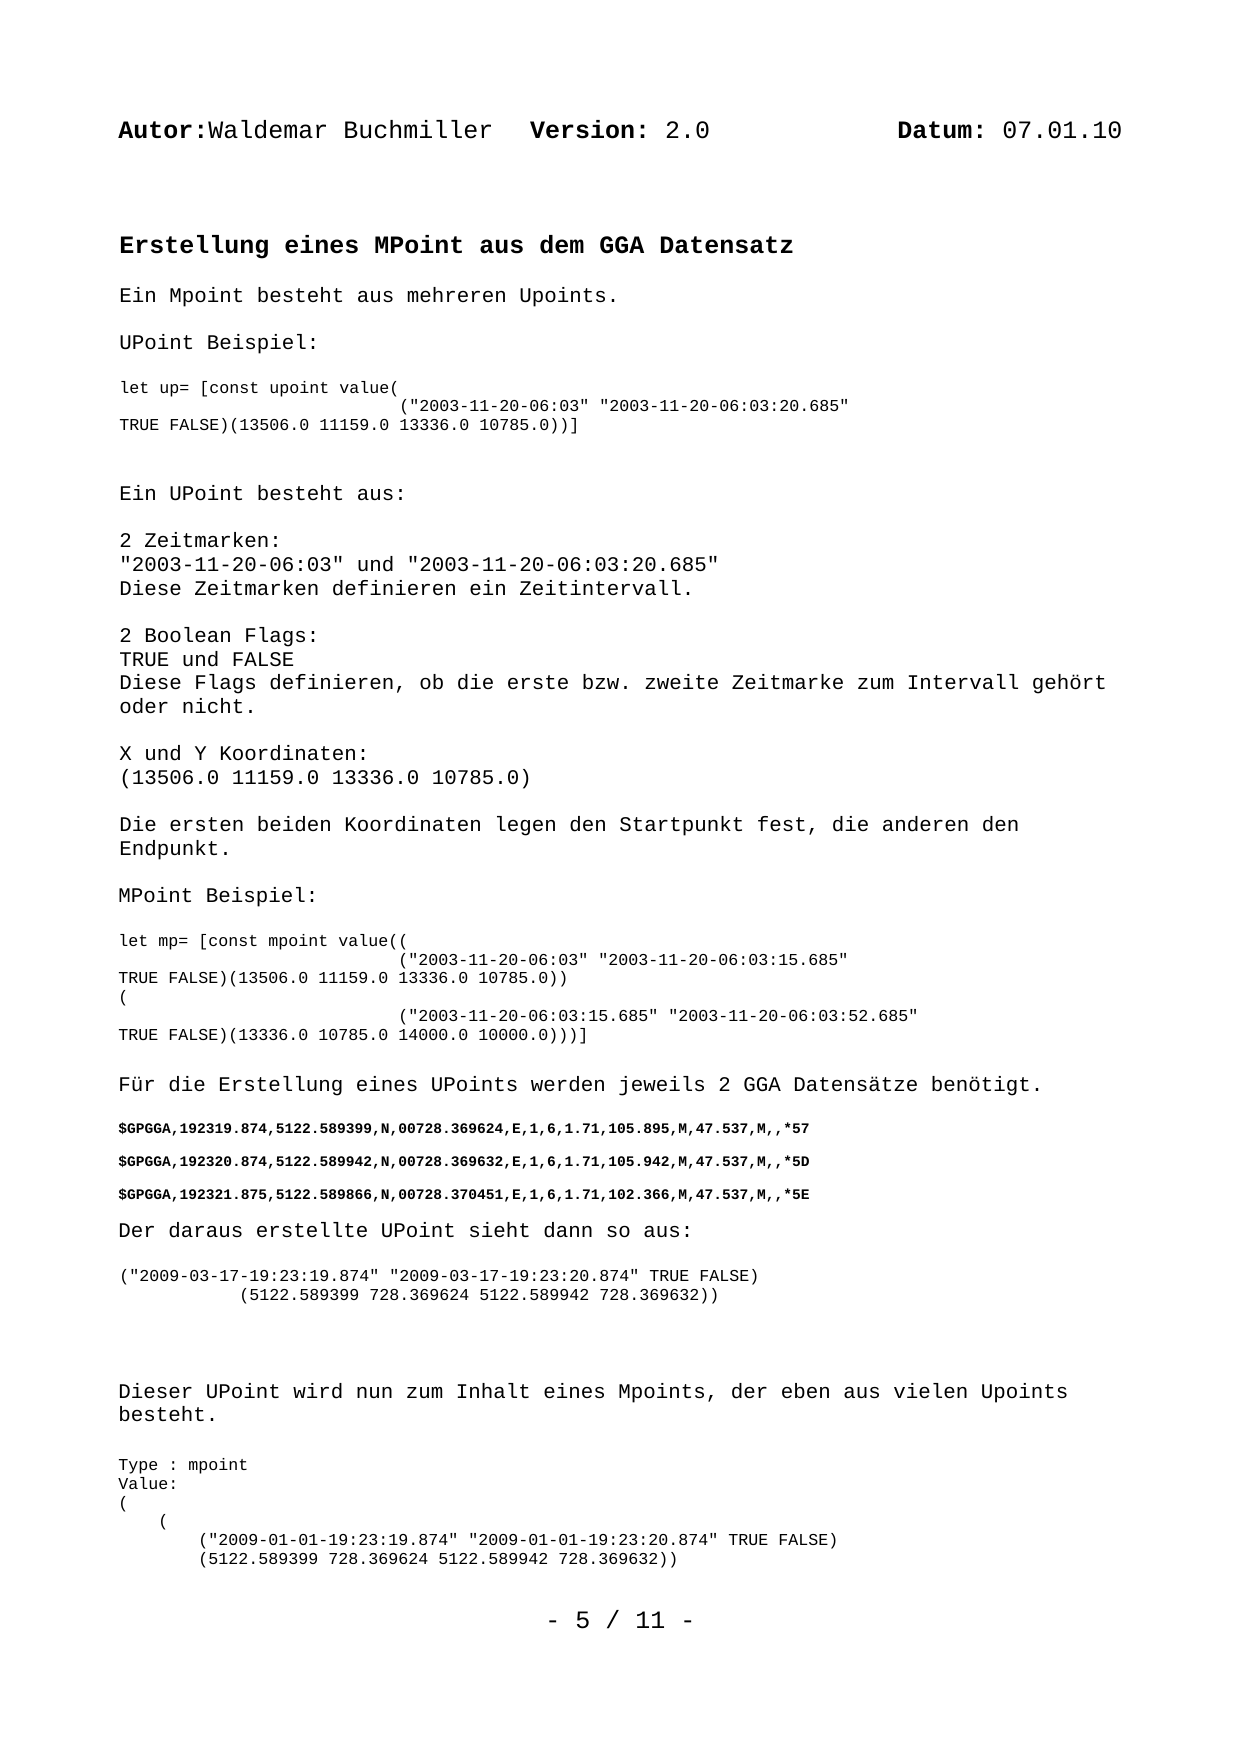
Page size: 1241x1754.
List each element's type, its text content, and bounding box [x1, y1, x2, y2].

text ( [118, 989, 1122, 1008]
text ("2009-01-01-19:23:19.874" "2009-01-01-19:23:20.874" TRUE FALSE) [118, 1532, 1122, 1551]
text Dieser UPoint wird nun zum Inhalt eines Mpoints, der eben aus vielen Upoints besteht. [118, 1381, 1122, 1428]
text Ein UPoint besteht aus: [119, 483, 1122, 507]
text (5122.589399 728.369624 5122.589942 728.369632)) [118, 1551, 1122, 1569]
text Ein Mpoint besteht aus mehreren Upoints. [119, 284, 1122, 308]
text Der daraus erstellte UPoint sieht dann so aus: [118, 1220, 1122, 1244]
text Diese Zeitmarken definieren ein Zeitintervall. [119, 578, 1122, 601]
text ( [118, 1513, 1122, 1532]
text 2 Zeitmarken: [119, 530, 1122, 554]
text "2003-11-20-06:03" und "2003-11-20-06:03:20.685" [119, 554, 1122, 578]
text let mp= [const mpoint value(( [118, 932, 1122, 951]
text Erstellung eines MPoint aus dem GGA Datensatz [119, 233, 1122, 261]
text UPoint Beispiel: [119, 332, 1122, 356]
text ("2003-11-20-06:03" "2003-11-20-06:03:20.685" [119, 398, 1122, 417]
text ("2009-03-17-19:23:19.874" "2009-03-17-19:23:20.874" TRUE FALSE) [119, 1268, 1122, 1287]
text $GPGGA,192321.875,5122.589866,N,00728.370451,E,1,6,1.71,102.366,M,47.537,M,,*5E [118, 1187, 1122, 1204]
text Für die Erstellung eines UPoints werden jeweils 2 GGA Datensätze benötigt. [118, 1074, 1122, 1097]
text $GPGGA,192319.874,5122.589399,N,00728.369624,E,1,6,1.71,105.895,M,47.537,M,,*57 [118, 1121, 1122, 1138]
text MPoint Beispiel: [118, 885, 1122, 909]
text TRUE und FALSE [119, 648, 1122, 672]
text X und Y Koordinaten: [119, 743, 1122, 767]
text TRUE FALSE)(13506.0 11159.0 13336.0 10785.0)) [118, 970, 1122, 989]
text Diese Flags definieren, ob die erste bzw. zweite Zeitmarke zum Intervall gehört oder nicht. [119, 672, 1122, 719]
text 2 Boolean Flags: [119, 625, 1122, 648]
text let up= [const upoint value( [119, 379, 1122, 398]
text ( [118, 1494, 1122, 1513]
text (13506.0 11159.0 13336.0 10785.0) [119, 767, 1122, 790]
text TRUE FALSE)(13336.0 10785.0 14000.0 10000.0)))] [118, 1027, 1122, 1045]
text (5122.589399 728.369624 5122.589942 728.369632)) [119, 1287, 1122, 1305]
text TRUE FALSE)(13506.0 11159.0 13336.0 10785.0))] [119, 417, 1122, 436]
text ("2003-11-20-06:03" "2003-11-20-06:03:15.685" [118, 951, 1122, 970]
text $GPGGA,192320.874,5122.589942,N,00728.369632,E,1,6,1.71,105.942,M,47.537,M,,*5D [118, 1154, 1122, 1171]
text Die ersten beiden Koordinaten legen den Startpunkt fest, die anderen den Endpunkt. [119, 814, 1122, 861]
text Value: [118, 1475, 1122, 1494]
text ("2003-11-20-06:03:15.685" "2003-11-20-06:03:52.685" [118, 1008, 1122, 1027]
text Type : mpoint [118, 1456, 1122, 1475]
